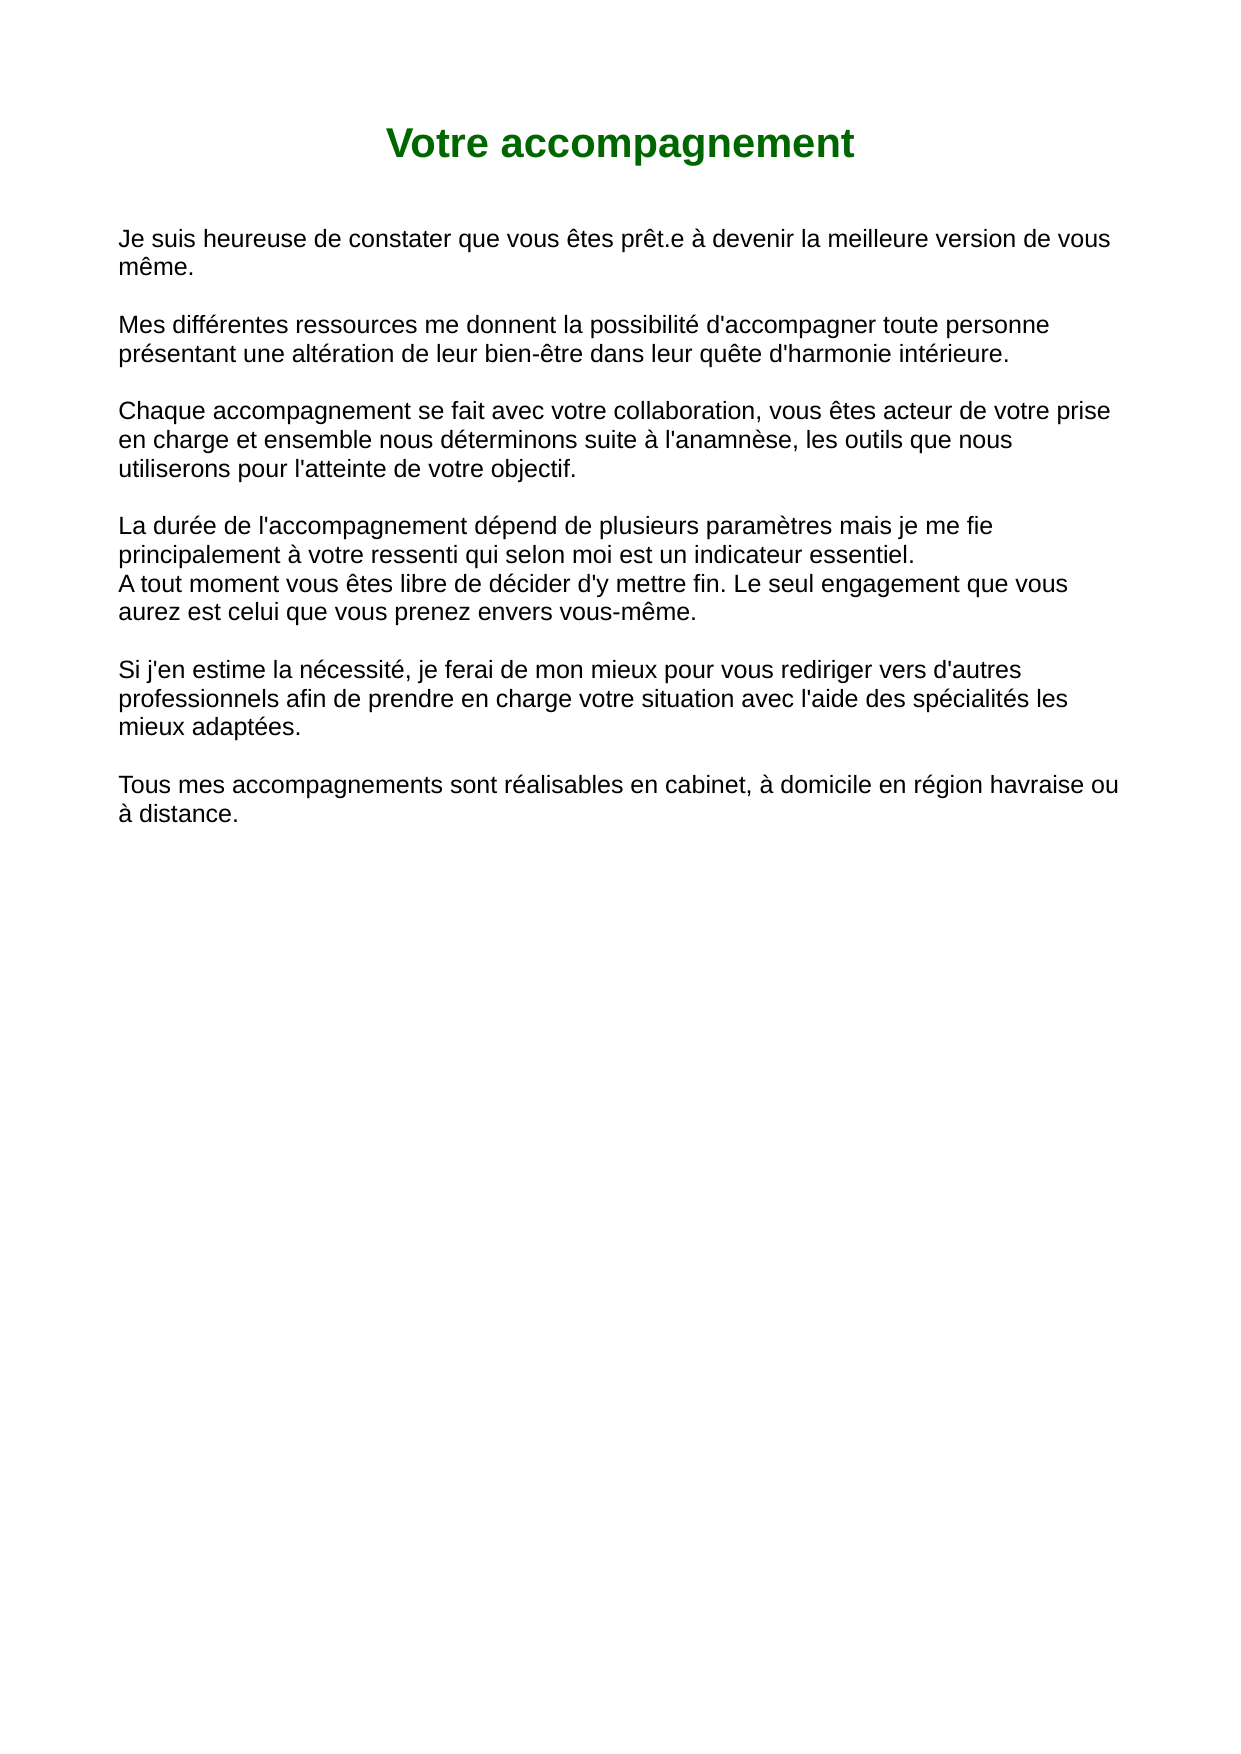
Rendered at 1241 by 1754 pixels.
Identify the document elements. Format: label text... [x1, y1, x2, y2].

text Chaque accompagnement se fait avec votre collaboration, vous êtes acteur de votre prise en charge et ensemble nous déterminons suite à l'anamnèse, les outils que nous utiliserons pour l'atteinte de votre objectif. [118, 396, 1122, 482]
text Si j'en estime la nécessité, je ferai de mon mieux pour vous rediriger vers d'autres professionnels afin de prendre en charge votre situation avec l'aide des spécialités les mieux adaptées. [118, 655, 1122, 741]
text La durée de l'accompagnement dépend de plusieurs paramètres mais je me fie principalement à votre ressenti qui selon moi est un indicateur essentiel. [118, 511, 1122, 568]
text Votre accompagnement [118, 118, 1122, 166]
text Je suis heureuse de constater que vous êtes prêt.e à devenir la meilleure version de vous même. [118, 223, 1122, 281]
text Mes différentes ressources me donnent la possibilité d'accompagner toute personne présentant une altération de leur bien-être dans leur quête d'harmonie intérieure. [118, 310, 1122, 367]
text A tout moment vous êtes libre de décider d'y mettre fin. Le seul engagement que vous aurez est celui que vous prenez envers vous-même. [118, 568, 1122, 626]
text Tous mes accompagnements sont réalisables en cabinet, à domicile en région havraise ou à distance. [118, 770, 1122, 827]
